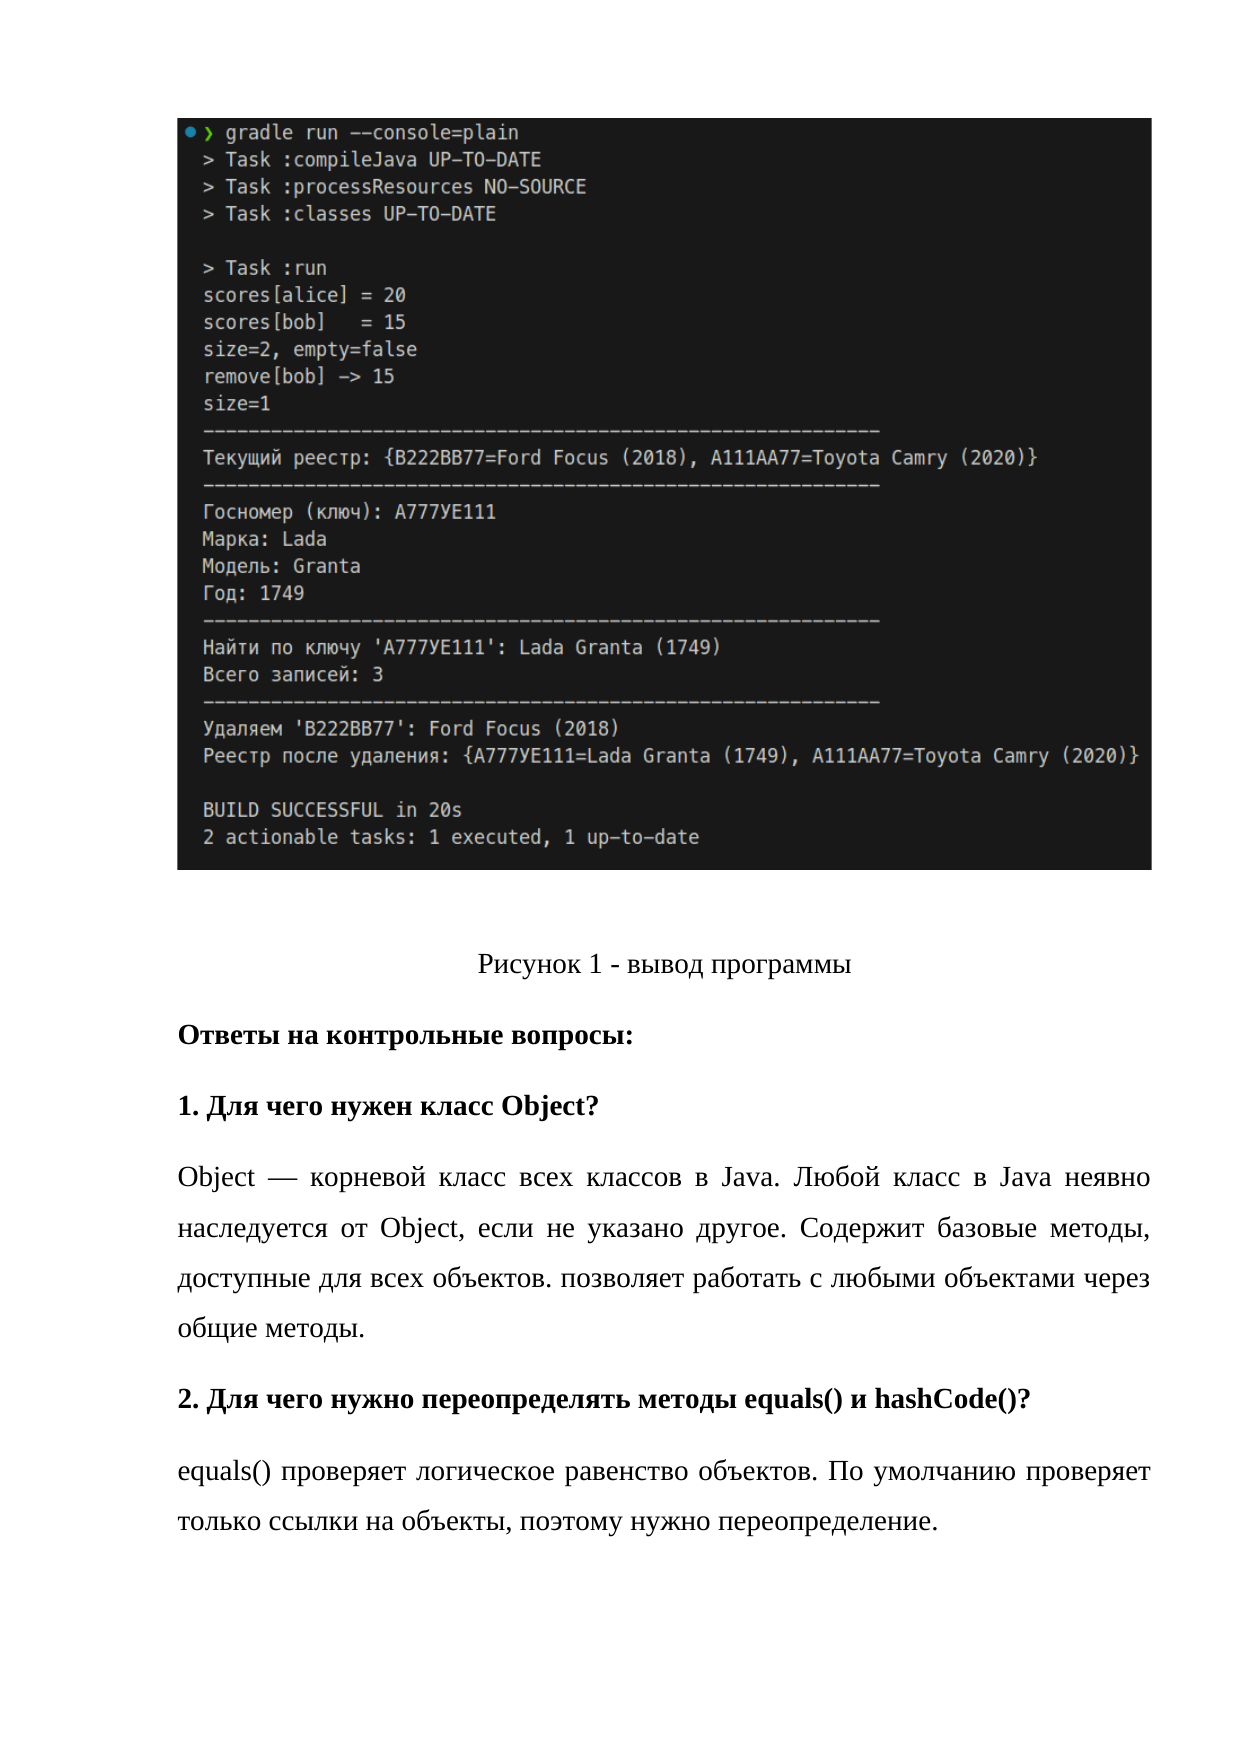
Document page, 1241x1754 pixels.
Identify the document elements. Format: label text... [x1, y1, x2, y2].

text equals() проверяет логическое равенство объектов. По умолчанию проверяет только ссылки на объекты, поэтому нужно переопределение. [177, 1453, 1152, 1537]
text 1. Для чего нужен класс Object? [177, 1088, 1152, 1122]
text 2. Для чего нужно переопределять методы equals() и hashCode()? [177, 1382, 1152, 1415]
text Object — корневой класс всех классов в Java. Любой класс в Java неявно наследуется от Object, если не указано другое. Содержит базовые методы, доступные для всех объектов. позволяет работать с любыми объектами через общие методы. [177, 1159, 1152, 1344]
text Рисунок 1 - вывод программы [177, 946, 1152, 979]
text Ответы на контрольные вопросы: [177, 1017, 1152, 1051]
picture [177, 118, 1152, 870]
